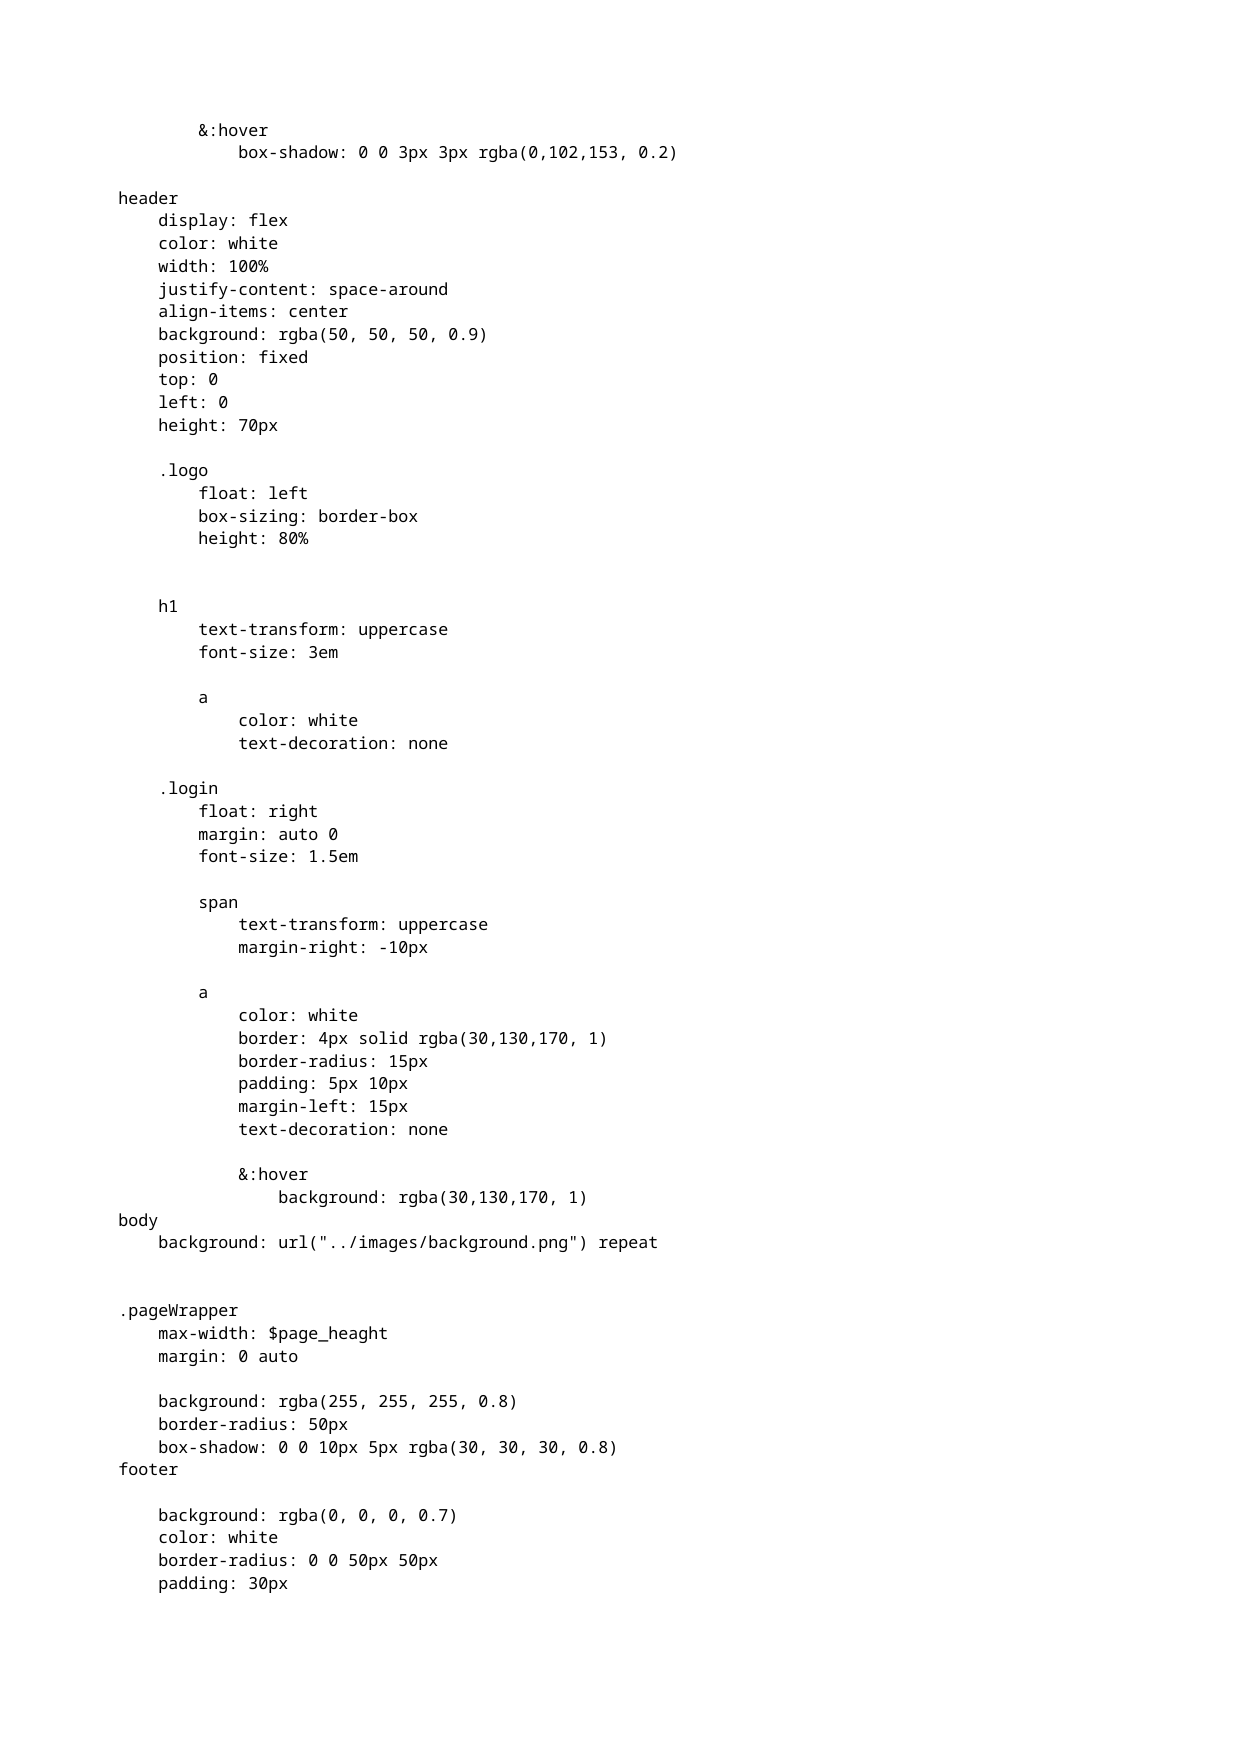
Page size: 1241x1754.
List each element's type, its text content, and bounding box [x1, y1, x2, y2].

text margin-right: -10px [118, 936, 1122, 958]
text padding: 5px 10px [118, 1072, 1122, 1094]
text height: 70px [118, 413, 1122, 436]
text text-decoration: none [118, 731, 1122, 754]
text color: white [118, 232, 1122, 254]
text span [118, 890, 1122, 913]
text a [118, 981, 1122, 1004]
text text-transform: uppercase [118, 913, 1122, 936]
text body [118, 1208, 1122, 1231]
text position: fixed [118, 345, 1122, 368]
text border: 4px solid rgba(30,130,170, 1) [118, 1026, 1122, 1049]
text margin: 0 auto [118, 1344, 1122, 1367]
text width: 100% [118, 254, 1122, 277]
text display: flex [118, 209, 1122, 232]
text .login [118, 777, 1122, 799]
text height: 80% [118, 527, 1122, 549]
text text-transform: uppercase [118, 618, 1122, 640]
text box-sizing: border-box [118, 504, 1122, 527]
text box-shadow: 0 0 3px 3px rgba(0,102,153, 0.2) [118, 141, 1122, 163]
text background: rgba(0, 0, 0, 0.7) [118, 1503, 1122, 1526]
text background: rgba(50, 50, 50, 0.9) [118, 322, 1122, 345]
text color: white [118, 1004, 1122, 1026]
text color: white [118, 1526, 1122, 1549]
text footer [118, 1458, 1122, 1481]
text left: 0 [118, 391, 1122, 413]
text h1 [118, 595, 1122, 618]
text justify-content: space-around [118, 277, 1122, 300]
text box-shadow: 0 0 10px 5px rgba(30, 30, 30, 0.8) [118, 1435, 1122, 1458]
text align-items: center [118, 300, 1122, 322]
text color: white [118, 708, 1122, 731]
text float: right [118, 799, 1122, 822]
text a [118, 686, 1122, 708]
text text-decoration: none [118, 1117, 1122, 1140]
text border-radius: 50px [118, 1412, 1122, 1435]
text margin: auto 0 [118, 822, 1122, 845]
text background: rgba(255, 255, 255, 0.8) [118, 1390, 1122, 1412]
text .pageWrapper [118, 1299, 1122, 1322]
text border-radius: 0 0 50px 50px [118, 1549, 1122, 1571]
text border-radius: 15px [118, 1049, 1122, 1072]
text margin-left: 15px [118, 1094, 1122, 1117]
text header [118, 186, 1122, 209]
text &:hover [118, 118, 1122, 141]
text top: 0 [118, 368, 1122, 391]
text font-size: 1.5em [118, 845, 1122, 867]
text float: left [118, 481, 1122, 504]
text .logo [118, 459, 1122, 481]
text font-size: 3em [118, 640, 1122, 663]
text padding: 30px [118, 1571, 1122, 1594]
text max-width: $page_heaght [118, 1322, 1122, 1344]
text background: url("../images/background.png") repeat [118, 1231, 1122, 1253]
text &:hover [118, 1163, 1122, 1185]
text background: rgba(30,130,170, 1) [118, 1185, 1122, 1208]
